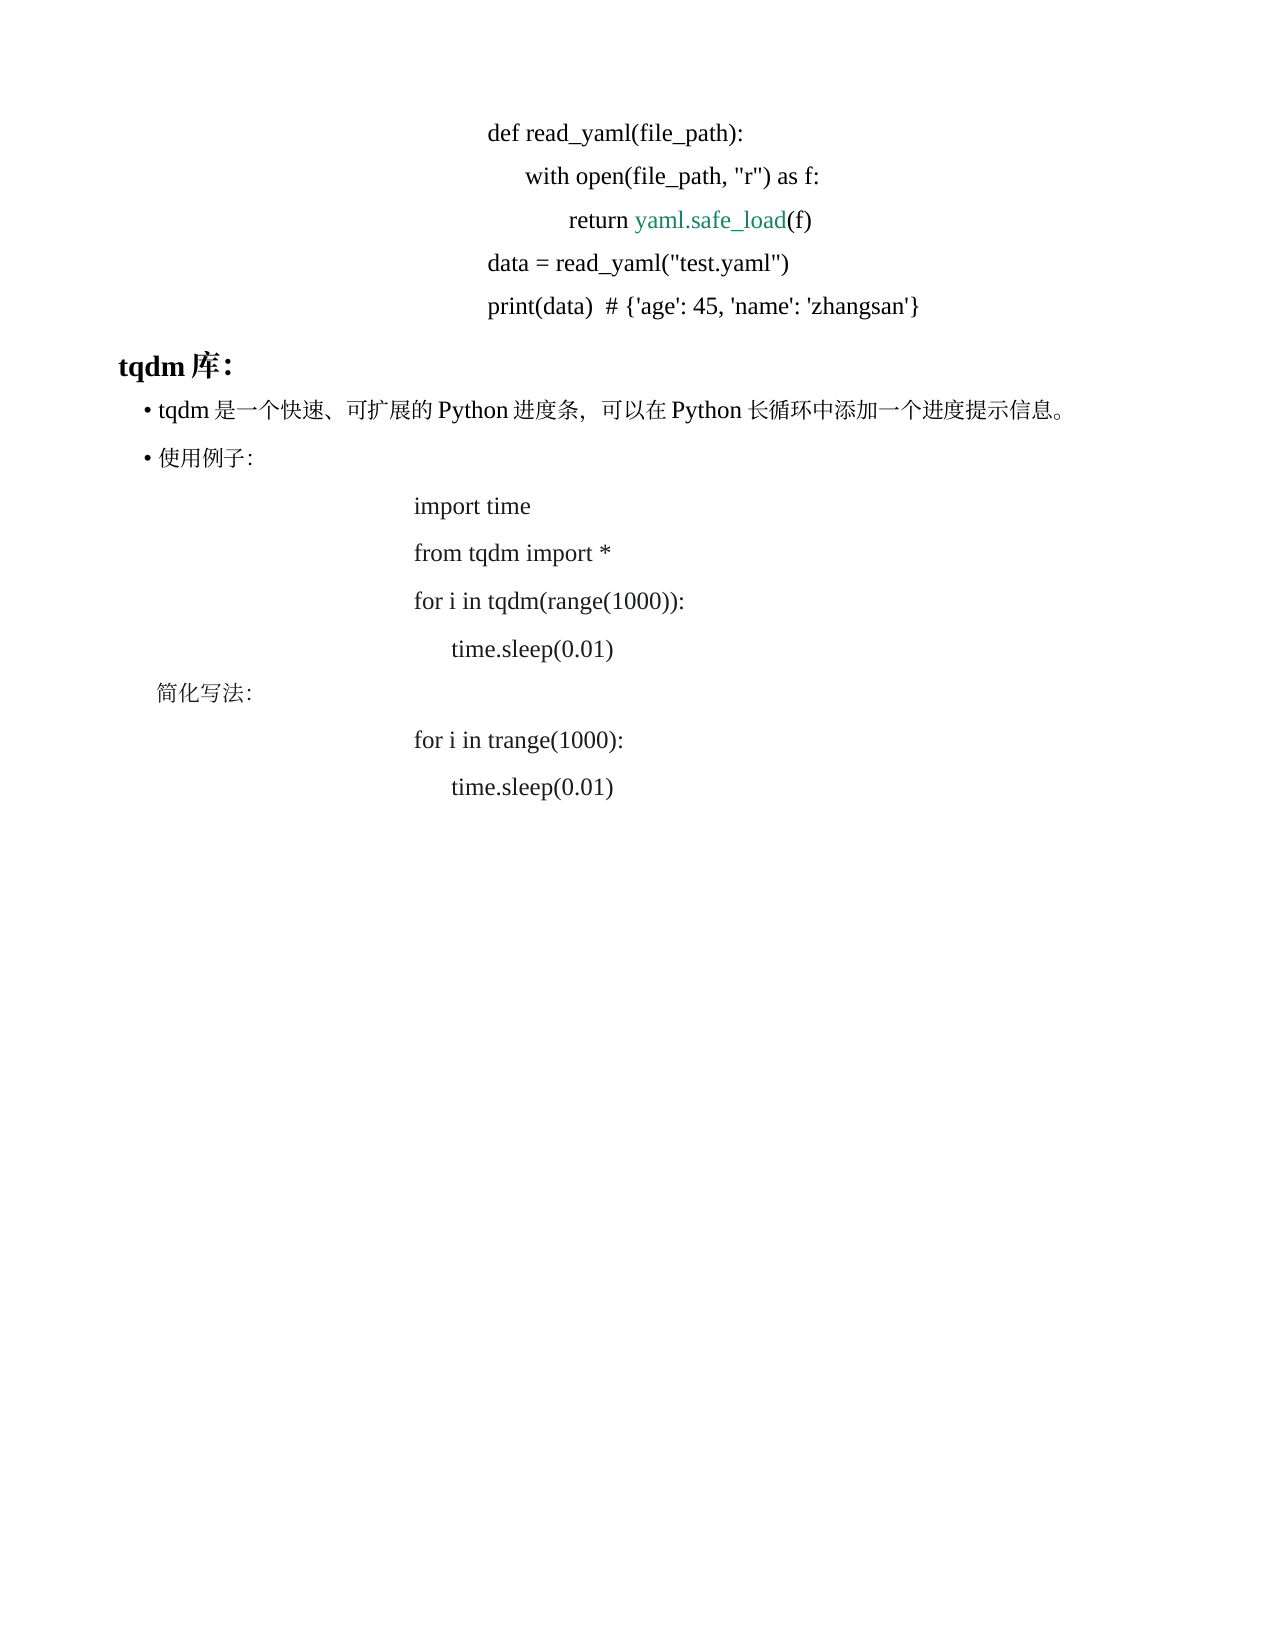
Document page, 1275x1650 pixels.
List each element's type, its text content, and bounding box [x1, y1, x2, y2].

text from tqdm import * [118, 538, 1157, 567]
text time.sleep(0.01) [118, 772, 1157, 801]
text import time [118, 491, 1157, 519]
text • 使用例子： [118, 443, 1157, 472]
text def read_yaml(file_path): [118, 118, 1157, 147]
text with open(file_path, "r") as f: [118, 161, 1157, 190]
text for i in tqdm(range(1000)): [118, 586, 1157, 615]
text print(data) # {'age': 45, 'name': 'zhangsan'} [118, 291, 1157, 320]
text 简化写法： [118, 681, 1157, 706]
text return yaml.safe_load(f) [118, 205, 1157, 233]
subtitle tqdm库： [118, 349, 1157, 383]
text time.sleep(0.01) [118, 634, 1157, 662]
text • tqdm是一个快速、可扩展的Python进度条，可以在Python长循环中添加一个进度提示信息。 [118, 396, 1157, 424]
text for i in trange(1000): [118, 725, 1157, 753]
text data = read_yaml("test.yaml") [118, 248, 1157, 277]
